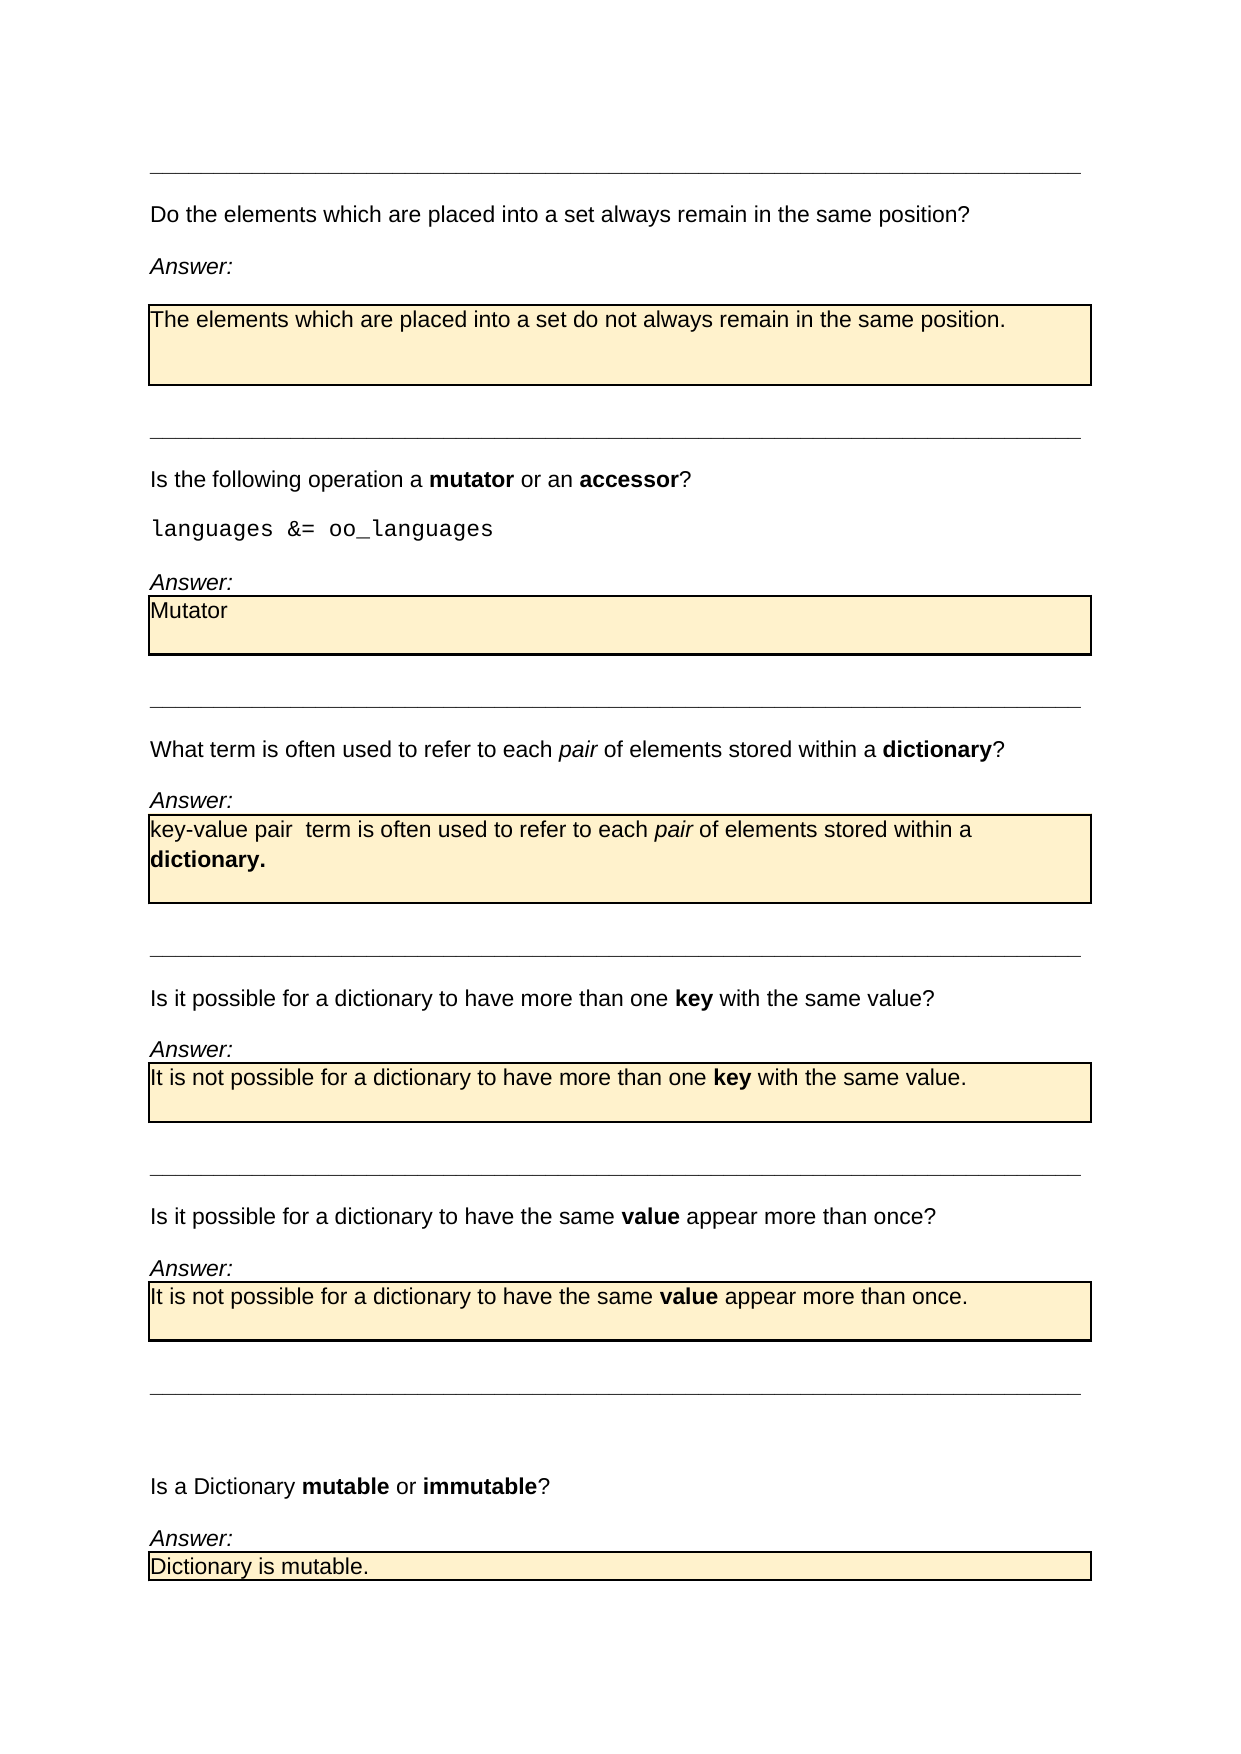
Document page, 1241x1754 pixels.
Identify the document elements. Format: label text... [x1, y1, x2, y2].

text Answer: [150, 568, 1090, 595]
text _________________________________________________________________________ [150, 684, 1090, 711]
text _________________________________________________________________________ [150, 1152, 1090, 1178]
text It is not possible for a dictionary to have more than one key with the same value. [150, 1064, 1090, 1091]
text Answer: [150, 253, 1090, 279]
text It is not possible for a dictionary to have the same value appear more than once. [150, 1283, 1090, 1309]
text Dictionary is mutable. [150, 1553, 1090, 1579]
text Answer: [150, 1254, 1090, 1281]
text Do the elements which are placed into a set always remain in the same position? [150, 201, 1090, 228]
text The elements which are placed into a set do not always remain in the same position. [150, 306, 1090, 332]
text languages &= oo_languages [150, 517, 1090, 543]
text Is it possible for a dictionary to have the same value appear more than once? [150, 1203, 1090, 1229]
text Answer: [150, 787, 1090, 813]
text Answer: [150, 1524, 1090, 1551]
text Mutator [150, 597, 1090, 623]
text _________________________________________________________________________ [150, 150, 1090, 176]
text Answer: [150, 1036, 1090, 1062]
text Is the following operation a mutator or an accessor? [150, 466, 1090, 492]
text _________________________________________________________________________ [150, 933, 1090, 959]
text _________________________________________________________________________ [150, 1371, 1090, 1397]
text Is a Dictionary mutable or immutable? [150, 1473, 1090, 1499]
text key-value pair term is often used to refer to each pair of elements stored within a dictionary. [150, 816, 1090, 872]
text Is it possible for a dictionary to have more than one key with the same value? [150, 984, 1090, 1011]
text _________________________________________________________________________ [150, 415, 1090, 441]
text What term is often used to refer to each pair of elements stored within a dictionary? [150, 736, 1090, 762]
